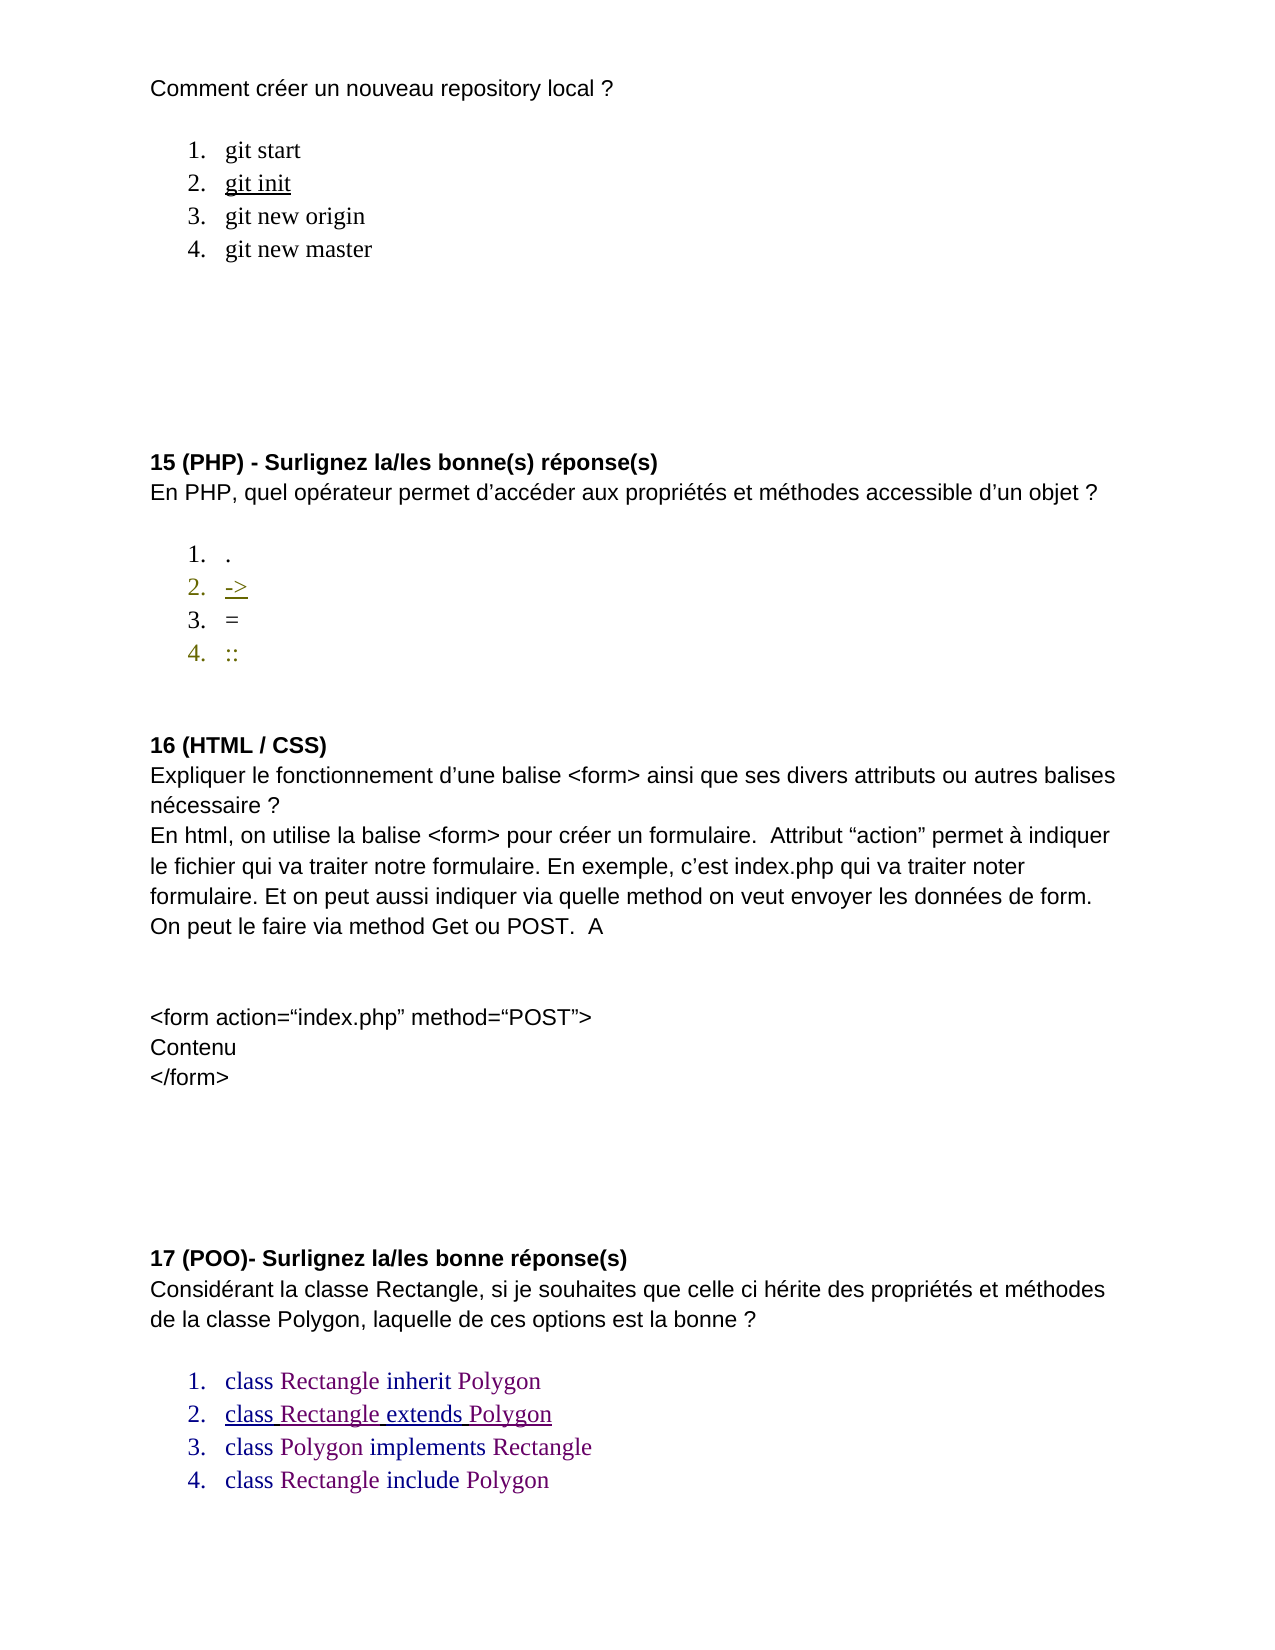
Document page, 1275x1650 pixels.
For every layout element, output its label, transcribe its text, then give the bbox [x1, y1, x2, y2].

text 16 (HTML / CSS) [150, 732, 1125, 758]
list class Rectangle include Polygon [187, 1465, 1125, 1494]
text Contenu [150, 1034, 1125, 1060]
list class Rectangle inherit Polygon [187, 1366, 1125, 1395]
text </form> [150, 1064, 1125, 1091]
text En html, on utilise la balise <form> pour créer un formulaire. Attribut “action” permet à indiquer le fichier qui va traiter notre formulaire. En exemple, c’est index.php qui va traiter noter formulaire. Et on peut aussi indiquer via quelle method on veut envoyer les données de form. On peut le faire via method Get ou POST. A [150, 822, 1125, 939]
text <form action=“index.php” method=“POST”> [150, 1004, 1125, 1030]
list git new origin [187, 201, 1125, 230]
text 17 (POO)- Surlignez la/les bonne réponse(s) [150, 1245, 1125, 1272]
text Considérant la classe Rectangle, si je souhaites que celle ci hérite des propriétés et méthodes de la classe Polygon, laquelle de ces options est la bonne ? [150, 1276, 1125, 1332]
text En PHP, quel opérateur permet d’accéder aux propriétés et méthodes accessible d’un objet ? [150, 479, 1125, 505]
list class Polygon implements Rectangle [187, 1432, 1125, 1461]
list -> [187, 572, 1125, 601]
list :: [187, 638, 1125, 667]
text Comment créer un nouveau repository local ? [150, 75, 1125, 101]
list class Rectangle extends Polygon [187, 1399, 1125, 1428]
list git start [187, 135, 1125, 164]
list . [187, 539, 1125, 568]
list git init [187, 168, 1125, 197]
list = [187, 605, 1125, 634]
list git new master [187, 234, 1125, 263]
text 15 (PHP) - Surlignez la/les bonne(s) réponse(s) [150, 449, 1125, 475]
text Expliquer le fonctionnement d’une balise <form> ainsi que ses divers attributs ou autres balises nécessaire ? [150, 762, 1125, 819]
